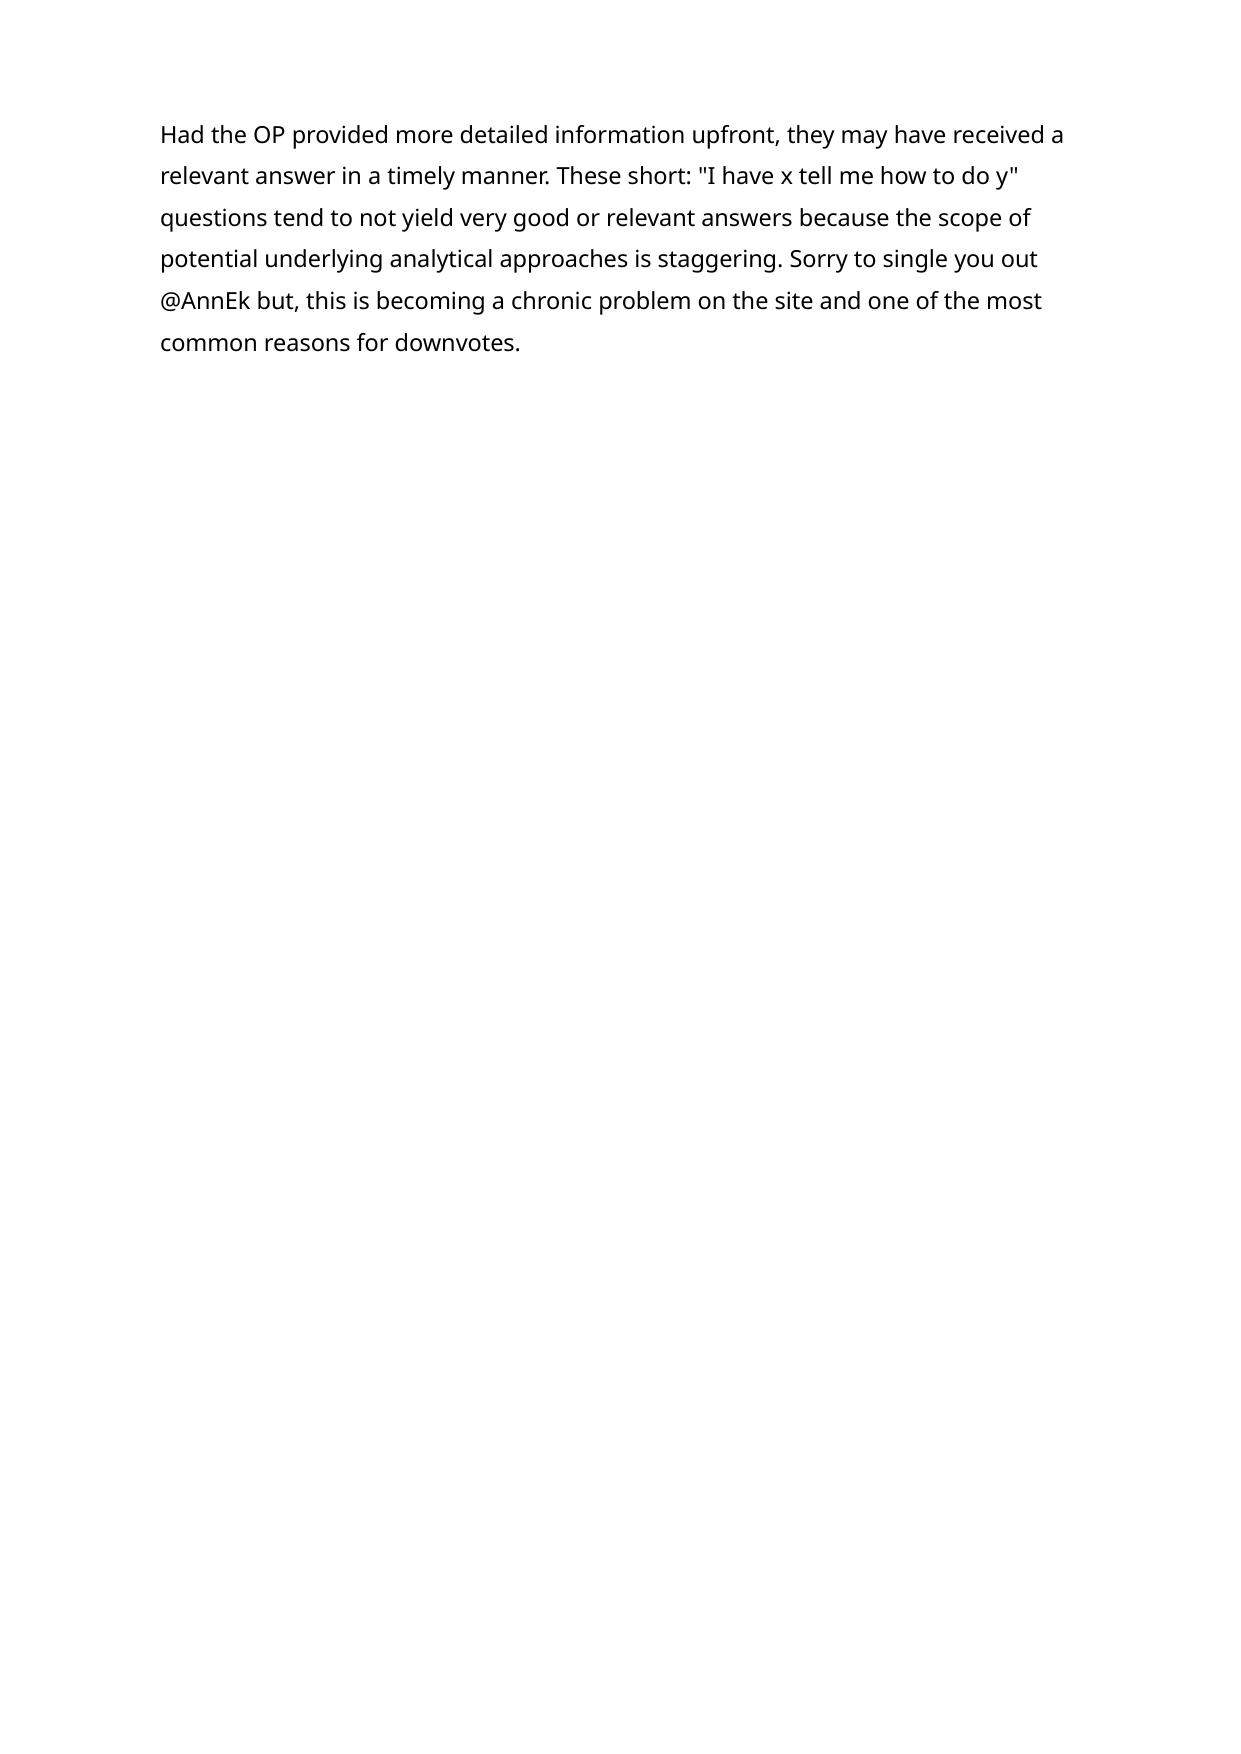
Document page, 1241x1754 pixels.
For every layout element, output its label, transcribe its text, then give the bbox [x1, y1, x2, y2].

table_header Had the OP provided more detailed information upfront, they may have received a relevant answer in a timely manner. These short: "I have x tell me how to do y" questions tend to not yield very good or relevant answers because the scope of potential underlying analytical approaches is staggering. Sorry to single you out @AnnEk but, this is becoming a chronic problem on the site and one of the most common reasons for downvotes. [160, 118, 1122, 358]
table_header [118, 118, 160, 358]
